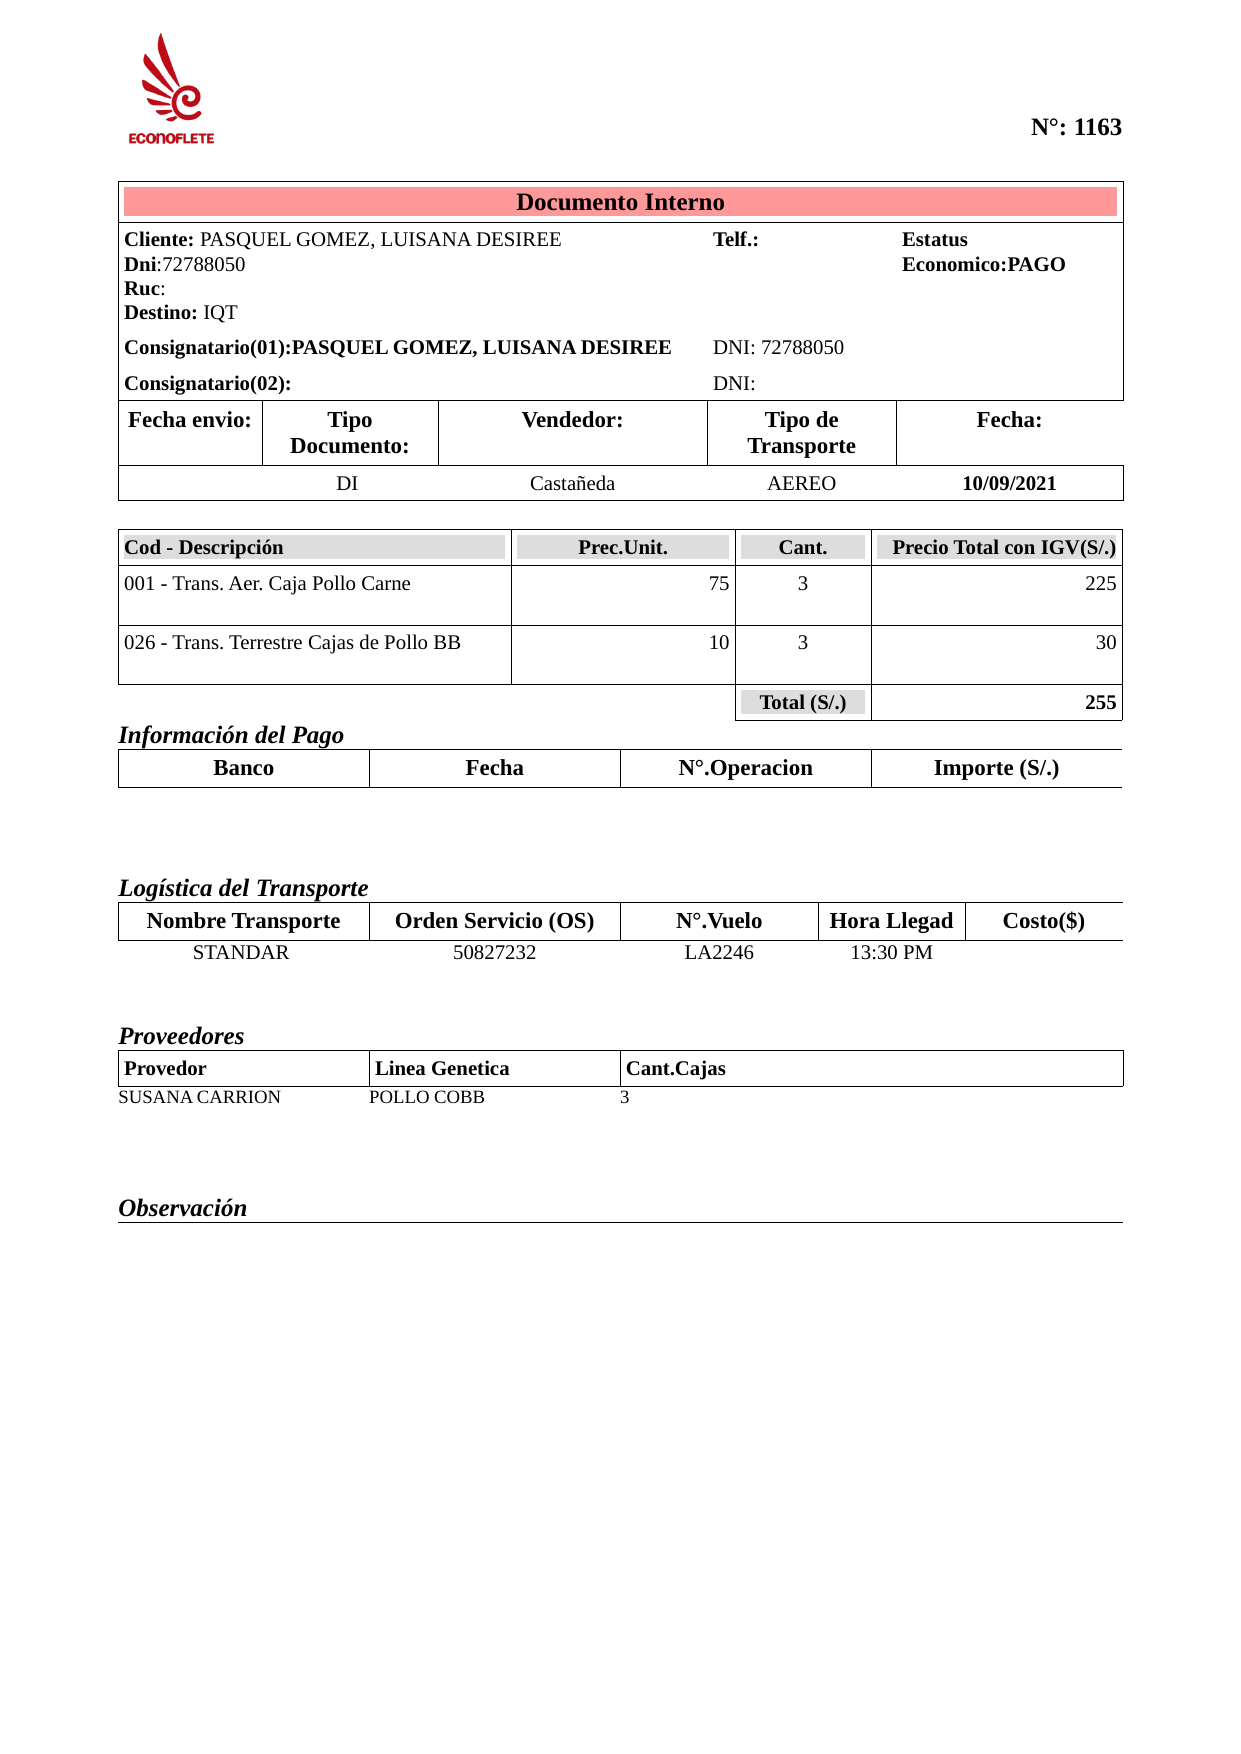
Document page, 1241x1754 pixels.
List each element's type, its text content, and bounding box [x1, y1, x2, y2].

table_cell [620, 844, 871, 873]
table_cell [620, 815, 871, 844]
table_header Banco [119, 750, 369, 787]
table_cell LA2246 [620, 941, 818, 964]
table_cell [965, 964, 1123, 992]
table_header Fecha [370, 750, 620, 787]
table_cell Cliente: PASQUEL GOMEZ, LUISANA DESIREE Dni:72788050 Ruc: Destino: IQT [119, 223, 707, 329]
table_cell [369, 815, 620, 844]
table_cell 255 [872, 685, 1122, 720]
table_cell [118, 844, 369, 873]
table_cell Tipo de Transporte [708, 401, 896, 465]
table_cell 50827232 [369, 941, 620, 964]
table_header Cod - Descripción [119, 530, 511, 565]
table_cell [965, 941, 1123, 964]
table_cell Tipo Documento: [263, 401, 438, 465]
table_cell Consignatario(02): [119, 365, 707, 400]
table_header Orden Servicio (OS) [370, 903, 620, 939]
table_cell Fecha: [897, 401, 1123, 465]
text Proveedores [118, 1021, 1122, 1050]
table_cell [118, 964, 369, 992]
table_header Cant. [736, 530, 871, 565]
table_cell [620, 964, 818, 992]
text Observación [118, 1193, 1122, 1222]
table_header Provedor [119, 1051, 369, 1086]
text Logística del Transporte [118, 873, 1122, 902]
table_cell [965, 993, 1123, 1021]
table_cell [620, 993, 818, 1021]
table_cell 3 [620, 1087, 1123, 1107]
table_cell DI [262, 466, 438, 500]
table_cell [118, 1129, 369, 1150]
table_cell [620, 1107, 1123, 1129]
table_cell [369, 964, 620, 992]
table_cell Vendedor: [439, 401, 707, 465]
table_cell Total (S/.) [736, 685, 871, 720]
table_cell [369, 1107, 620, 1129]
table_cell [118, 1150, 369, 1172]
table_cell [620, 1172, 1123, 1193]
table_cell [118, 993, 369, 1021]
table_cell 026 - Trans. Terrestre Cajas de Pollo BB [119, 626, 511, 684]
table_header Documento Interno [119, 182, 1123, 222]
table_cell 75 [512, 566, 735, 624]
table_cell Consignatario(01):PASQUEL GOMEZ, LUISANA DESIREE [119, 329, 707, 365]
table_cell DNI: 72788050 [707, 329, 1123, 365]
table_cell 10 [512, 626, 735, 684]
table_header N°.Operacion [621, 750, 871, 787]
table_cell 3 [736, 626, 871, 684]
table_cell [871, 844, 1122, 873]
table_header [118, 1223, 1123, 1246]
table_header Costo($) [966, 903, 1123, 939]
text Información del Pago [118, 720, 1122, 749]
table_cell 30 [872, 626, 1122, 684]
table_cell [369, 993, 620, 1021]
table_header Cant.Cajas [621, 1051, 1123, 1086]
table_cell Castañeda [438, 466, 707, 500]
table_cell AEREO [707, 466, 896, 500]
table_header Importe (S/.) [872, 750, 1122, 787]
table_cell [119, 466, 262, 500]
picture [118, 32, 225, 144]
table_cell Fecha envio: [119, 401, 262, 465]
table_cell POLLO COBB [369, 1087, 620, 1107]
table_cell [369, 1129, 620, 1150]
table_cell [118, 685, 511, 720]
table_cell 3 [736, 566, 871, 624]
table_cell [369, 1172, 620, 1193]
table_cell Telf.: [707, 223, 896, 329]
table_header Prec.Unit. [512, 530, 735, 565]
table_cell [369, 788, 620, 815]
table_cell [369, 844, 620, 873]
table_cell [818, 993, 965, 1021]
table_header Nombre Transporte [119, 903, 369, 939]
table_cell DNI: [707, 365, 1123, 400]
table_cell STANDAR [118, 941, 369, 964]
table_header Linea Genetica [370, 1051, 620, 1086]
table_cell 10/09/2021 [896, 466, 1123, 500]
table_cell [118, 815, 369, 844]
table_cell [620, 1129, 1123, 1150]
table_cell [871, 788, 1122, 815]
table_cell 001 - Trans. Aer. Caja Pollo Carne [119, 566, 511, 624]
table_cell [369, 1150, 620, 1172]
table_cell [118, 788, 369, 815]
table_cell [511, 685, 735, 720]
table_cell [118, 1107, 369, 1129]
table_cell [118, 1172, 369, 1193]
table_header Hora Llegad [819, 903, 965, 939]
table_cell [620, 1150, 1123, 1172]
table_cell 13:30 PM [818, 941, 965, 964]
table_cell SUSANA CARRION [118, 1087, 369, 1107]
table_cell [818, 964, 965, 992]
table_cell [871, 815, 1122, 844]
table_cell Estatus Economico:PAGO [896, 223, 1123, 329]
table_cell [620, 788, 871, 815]
table_header N°.Vuelo [621, 903, 818, 939]
table_header Precio Total con IGV(S/.) [872, 530, 1122, 565]
table_cell 225 [872, 566, 1122, 624]
